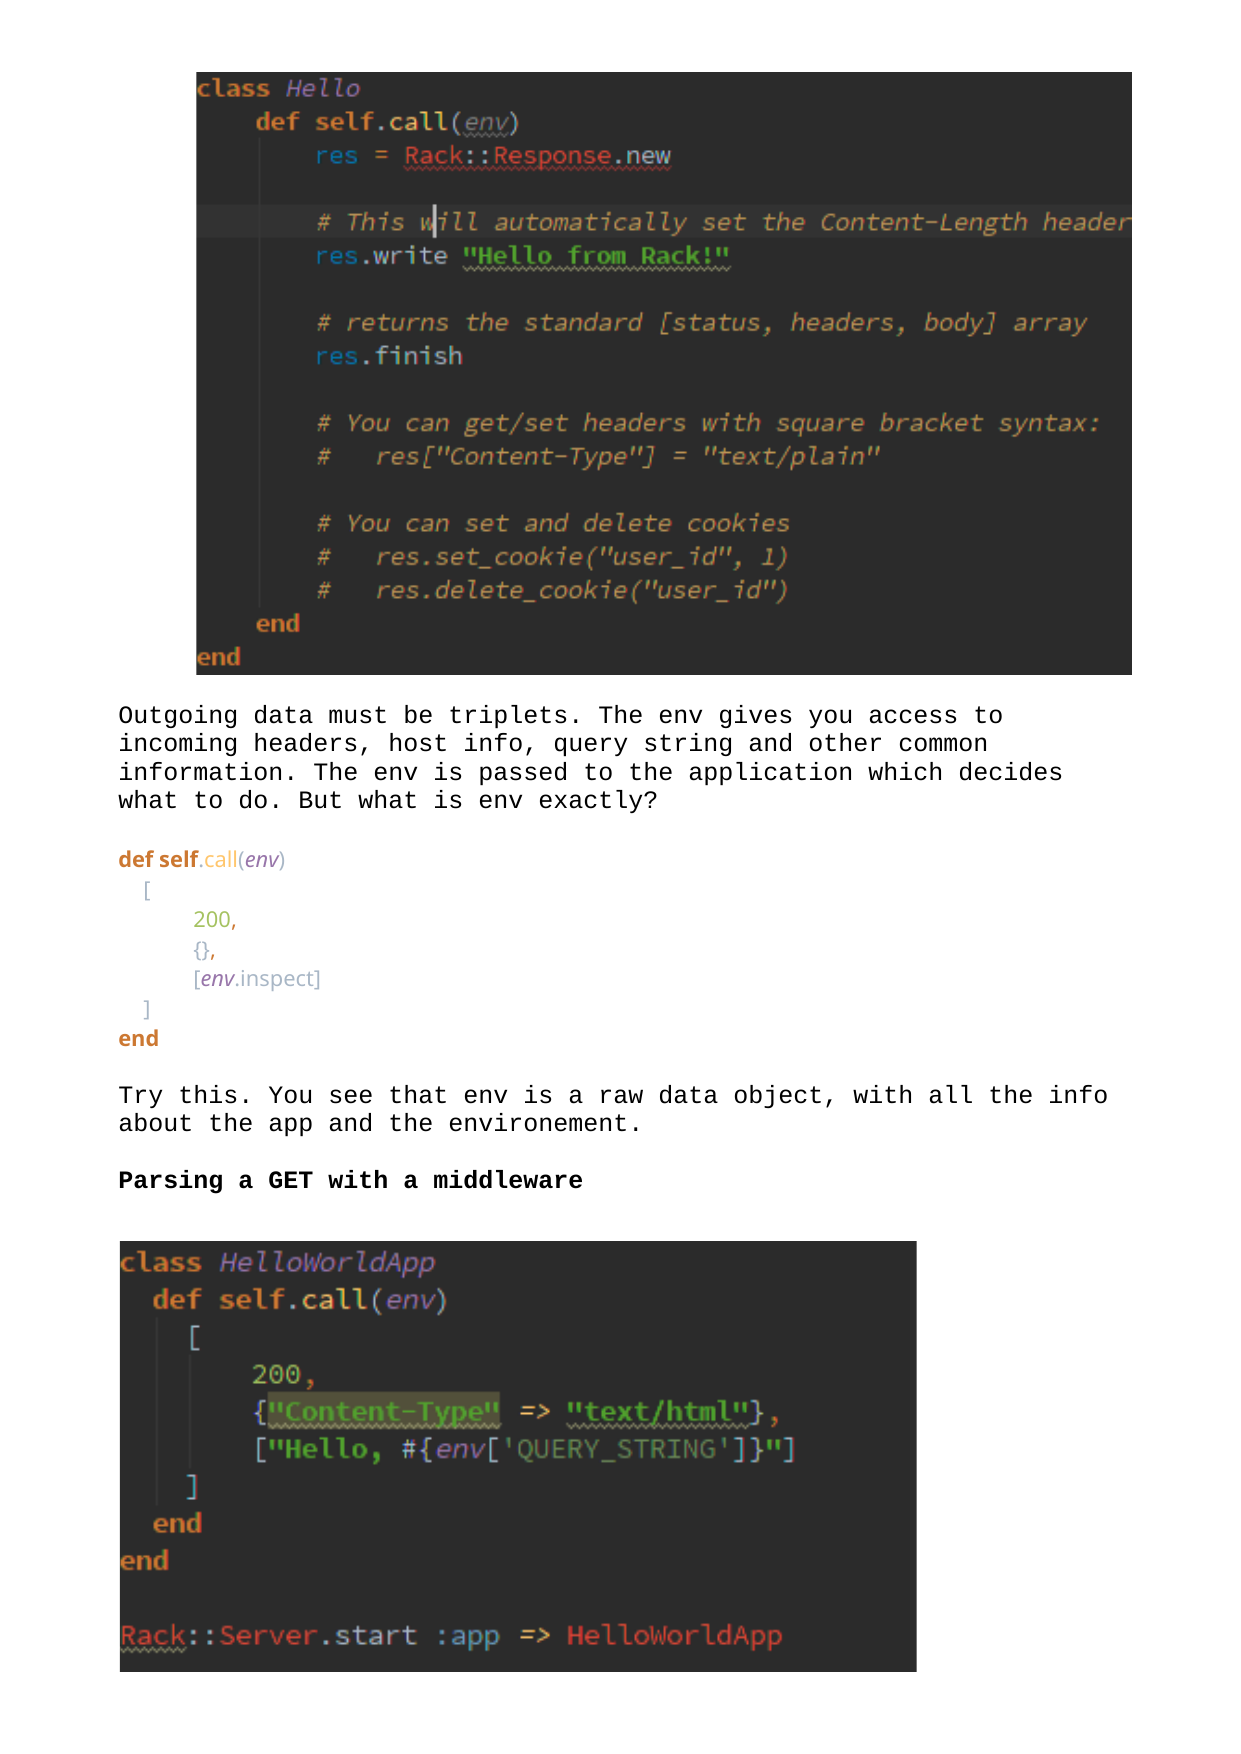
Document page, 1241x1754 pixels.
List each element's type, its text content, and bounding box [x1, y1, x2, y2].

picture [196, 72, 1132, 675]
text [env.inspect] [118, 963, 1122, 993]
text def self.call(env) [118, 844, 1122, 874]
text Try this. You see that env is a raw data object, with all the info about the app and the environement. [118, 1082, 1122, 1139]
text [ [118, 874, 1122, 904]
text end [118, 1023, 1122, 1053]
text Outgoing data must be triplets. The env gives you access to incoming headers, host info, query string and other common information. The env is passed to the application which decides what to do. But what is env exactly? [118, 702, 1122, 816]
text ] [118, 993, 1122, 1023]
text 200, [118, 904, 1122, 933]
picture [119, 1241, 917, 1672]
text {}, [118, 933, 1122, 963]
text Parsing a GET with a middleware [118, 1167, 1122, 1196]
